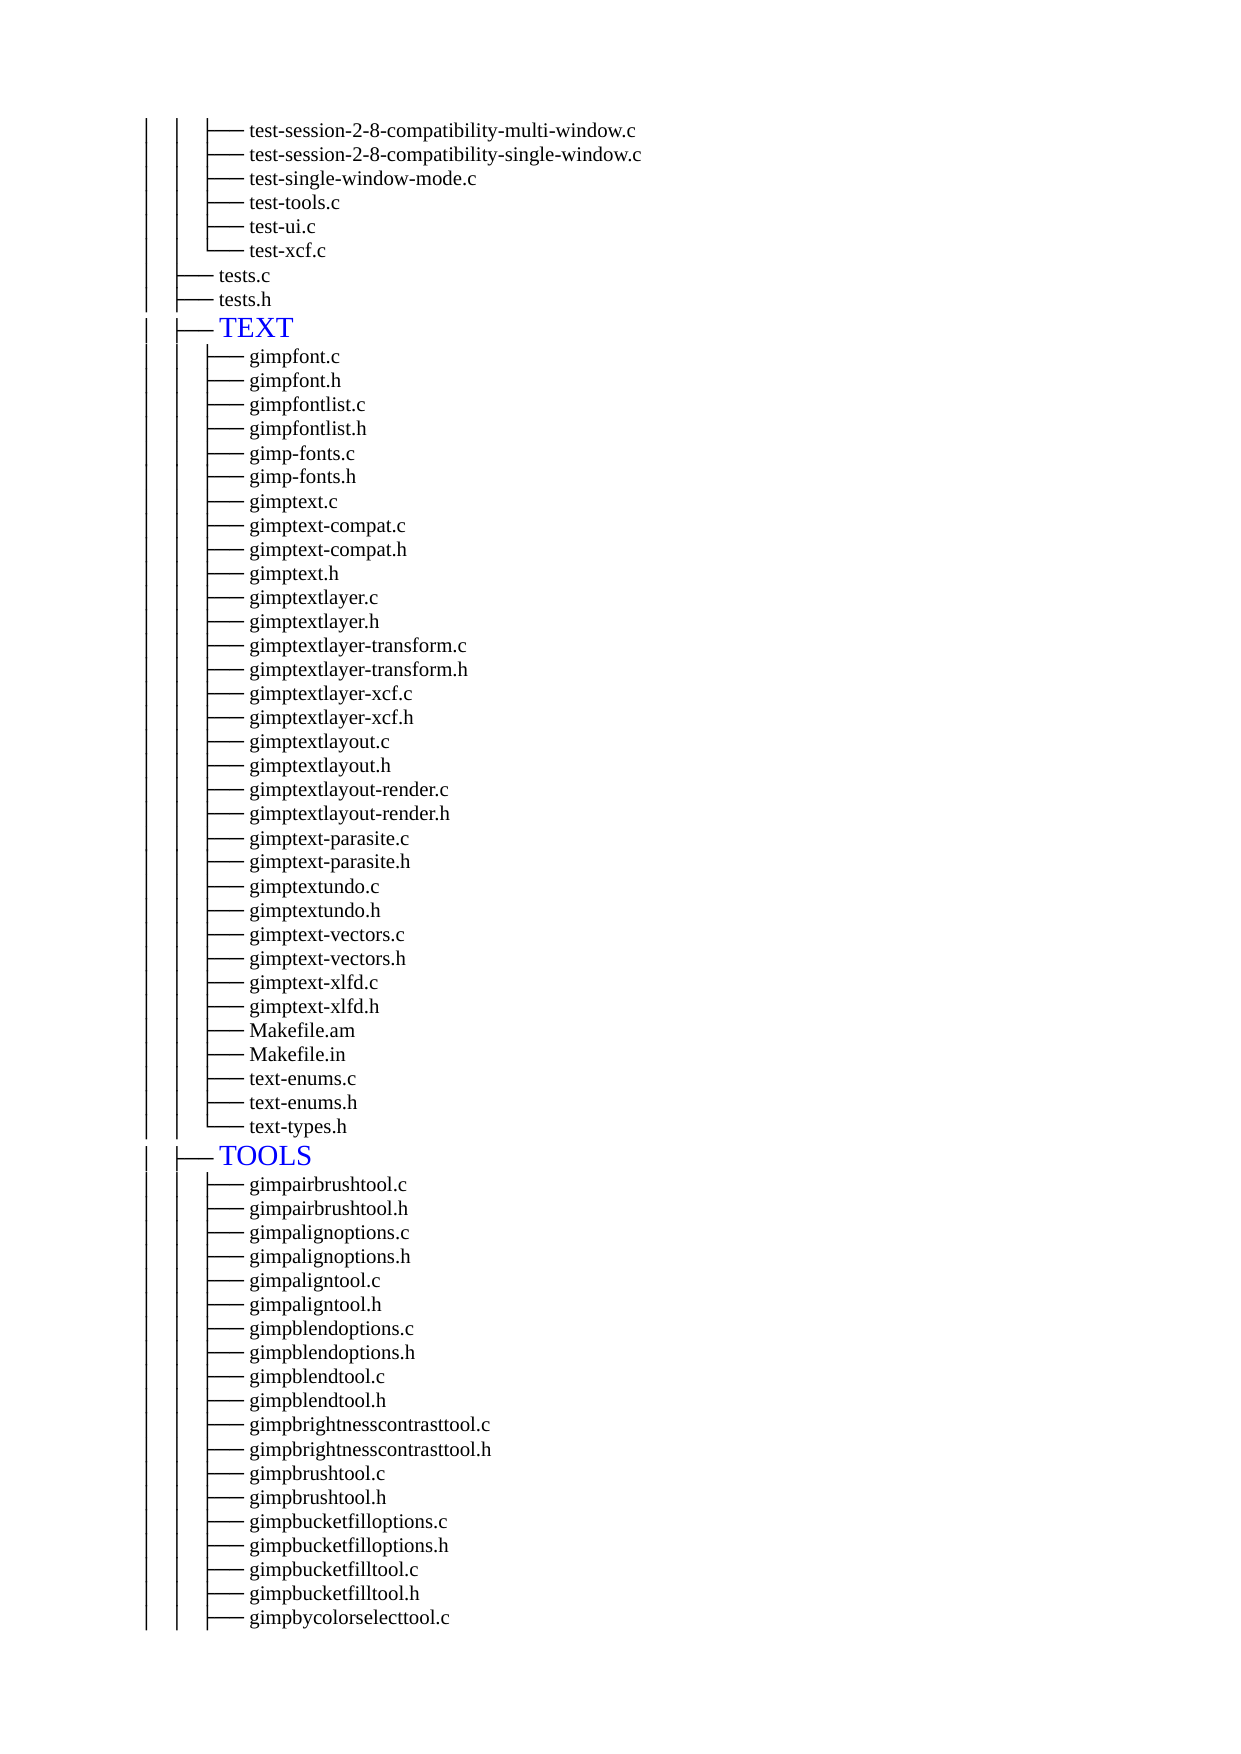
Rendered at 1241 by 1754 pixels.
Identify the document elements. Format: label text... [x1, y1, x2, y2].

text │ │ ├── gimpbycolorselecttool.c [147, 1605, 176, 1629]
text │ │ ├── gimpbucketfilloptions.c [208, 1509, 1122, 1533]
text │ │ ├── gimptextlayer-xcf.h [208, 705, 1122, 729]
text │ │ ├── gimptextlayout-render.c [208, 777, 1122, 801]
text │ │ ├── test-session-2-8-compatibility-multi-window.c [208, 118, 1122, 142]
text │ │ ├── gimpblendoptions.c [208, 1316, 1122, 1340]
text │ │ ├── Makefile.am [147, 1018, 176, 1042]
text │ │ ├── gimpaligntool.c [118, 1268, 146, 1292]
text │ │ ├── gimptext-xlfd.h [208, 994, 1122, 1018]
text │ │ ├── gimptext-parasite.c [177, 825, 207, 849]
text │ │ ├── gimptext-compat.c [147, 513, 176, 537]
text │ │ ├── gimptext.h [208, 561, 1122, 585]
text │ │ ├── test-tools.c [208, 190, 1122, 214]
text │ │ ├── gimptextundo.c [177, 873, 207, 898]
text │ │ ├── gimpfont.h [147, 368, 176, 392]
text │ │ ├── gimptextlayout-render.h [118, 801, 146, 825]
text │ │ └── text-types.h [118, 1114, 146, 1138]
text │ │ ├── text-enums.h [118, 1090, 146, 1114]
text │ │ ├── gimptext-xlfd.c [147, 970, 176, 994]
text │ ├── TEXT [118, 311, 1122, 344]
text │ │ ├── gimptext.h [118, 561, 146, 585]
text │ │ ├── gimpbrushtool.c [118, 1461, 146, 1484]
text │ │ ├── test-ui.c [118, 214, 146, 238]
text │ │ ├── text-enums.c [177, 1066, 207, 1090]
text │ │ ├── gimpbrightnesscontrasttool.h [147, 1436, 176, 1461]
text │ │ ├── gimpbrushtool.h [147, 1484, 176, 1509]
text │ │ ├── gimptext-parasite.h [177, 849, 207, 873]
text │ │ ├── gimptextlayer-xcf.c [208, 681, 1122, 705]
text │ │ ├── gimptextlayer-xcf.h [118, 705, 146, 729]
text │ │ └── test-xcf.c [118, 238, 146, 262]
text │ │ ├── gimpbucketfilltool.h [208, 1581, 1122, 1605]
text │ │ ├── gimptext-xlfd.h [147, 994, 176, 1018]
text │ │ ├── gimpairbrushtool.c [208, 1172, 1122, 1196]
text │ │ ├── gimpblendoptions.c [118, 1316, 146, 1340]
text │ │ ├── gimptextlayer-xcf.h [177, 705, 207, 729]
text │ │ ├── gimptext-vectors.h [177, 946, 207, 970]
text │ │ ├── gimpbucketfilloptions.c [177, 1509, 207, 1533]
text │ │ ├── gimpbrushtool.h [177, 1484, 207, 1509]
text │ │ ├── Makefile.in [177, 1042, 207, 1066]
text │ │ ├── gimpbucketfilltool.c [147, 1557, 176, 1581]
text │ │ ├── gimpalignoptions.h [208, 1244, 1122, 1268]
text │ │ ├── gimptext-compat.c [208, 513, 1122, 537]
text │ │ ├── gimptext-parasite.c [208, 825, 1122, 849]
text │ │ ├── gimpfont.h [208, 368, 1122, 392]
text │ │ ├── gimptextlayout-render.c [118, 777, 146, 801]
text │ │ ├── gimpairbrushtool.c [177, 1172, 207, 1196]
text │ │ ├── gimpbucketfilltool.c [208, 1557, 1122, 1581]
text │ │ ├── gimp-fonts.c [208, 440, 1122, 464]
text │ ├── tests.c [147, 262, 176, 287]
text │ │ ├── gimptextlayer-xcf.c [177, 681, 207, 705]
text │ │ ├── gimptext-vectors.c [208, 922, 1122, 946]
text │ │ ├── gimptextlayer.h [177, 609, 207, 633]
text │ │ ├── gimptextlayer-transform.h [208, 657, 1122, 681]
text │ │ ├── gimptextlayer-transform.h [118, 657, 146, 681]
text │ │ ├── gimpbrushtool.c [208, 1461, 1122, 1484]
text │ │ ├── gimptext-vectors.c [118, 922, 146, 946]
text │ │ ├── gimpbucketfilloptions.h [147, 1533, 176, 1557]
text │ │ ├── text-enums.c [208, 1066, 1122, 1090]
text │ │ ├── gimpaligntool.h [177, 1292, 207, 1316]
text │ │ ├── gimptextlayer.c [208, 585, 1122, 609]
text │ │ ├── gimptext-vectors.h [147, 946, 176, 970]
text │ │ ├── gimpblendoptions.c [147, 1316, 176, 1340]
text │ │ ├── gimp-fonts.h [118, 464, 146, 488]
text │ │ ├── Makefile.am [118, 1018, 146, 1042]
text │ │ ├── gimpairbrushtool.h [118, 1196, 146, 1220]
text │ │ ├── gimptext-compat.h [177, 537, 207, 561]
text │ │ ├── gimptextlayout-render.h [147, 801, 176, 825]
text │ │ ├── gimptext.h [147, 561, 176, 585]
text │ │ ├── gimptext-compat.c [118, 513, 146, 537]
text │ │ ├── gimpairbrushtool.h [147, 1196, 176, 1220]
text │ │ ├── gimpblendtool.c [208, 1364, 1122, 1388]
text │ │ ├── gimptextlayout-render.h [177, 801, 207, 825]
text │ │ ├── test-tools.c [177, 190, 207, 214]
text │ │ ├── gimptextlayer-xcf.h [147, 705, 176, 729]
text │ │ ├── gimptextlayer.c [118, 585, 146, 609]
text │ │ ├── gimptextlayer-transform.h [147, 657, 176, 681]
text │ │ ├── gimptextlayout-render.c [177, 777, 207, 801]
text │ │ ├── gimpbucketfilloptions.h [177, 1533, 207, 1557]
text │ │ ├── gimptextlayer-transform.c [147, 633, 176, 657]
text │ │ ├── gimptext.c [147, 488, 176, 513]
text │ │ ├── gimpblendoptions.h [177, 1340, 207, 1364]
text │ │ ├── gimpalignoptions.h [147, 1244, 176, 1268]
text │ ├── tests.h [118, 287, 146, 311]
text │ │ ├── gimptext.c [208, 488, 1122, 513]
text │ │ ├── gimpbucketfilltool.h [147, 1581, 176, 1605]
text │ │ ├── gimp-fonts.c [177, 440, 207, 464]
text │ │ ├── gimptext-parasite.c [147, 825, 176, 849]
text │ │ ├── gimptext-vectors.h [208, 946, 1122, 970]
text │ │ ├── gimpaligntool.h [118, 1292, 146, 1316]
text │ │ ├── gimptext-compat.c [177, 513, 207, 537]
text │ │ ├── gimpbrushtool.c [147, 1461, 176, 1484]
text │ │ ├── gimpblendoptions.h [118, 1340, 146, 1364]
text │ │ ├── gimpblendtool.h [147, 1388, 176, 1412]
text │ │ ├── Makefile.am [208, 1018, 1122, 1042]
text │ │ ├── gimpbucketfilloptions.h [208, 1533, 1122, 1557]
text │ │ ├── test-tools.c [147, 190, 176, 214]
text │ │ ├── gimptext-compat.h [118, 537, 146, 561]
text │ │ ├── gimpblendtool.c [147, 1364, 176, 1388]
text │ │ ├── gimpbycolorselecttool.c [177, 1605, 207, 1629]
text │ │ ├── gimptext-vectors.c [177, 922, 207, 946]
text │ │ ├── gimp-fonts.h [147, 464, 176, 488]
text │ │ ├── gimptext-xlfd.c [177, 970, 207, 994]
text │ │ ├── gimptextlayer.h [208, 609, 1122, 633]
text │ │ ├── gimptextlayout.c [118, 729, 146, 753]
text │ │ ├── gimpbrushtool.c [177, 1461, 207, 1484]
text │ │ ├── gimpairbrushtool.h [208, 1196, 1122, 1220]
text │ │ ├── gimpfontlist.h [118, 416, 146, 440]
text │ │ ├── gimptextlayout.c [147, 729, 176, 753]
text │ │ ├── gimpfont.c [118, 344, 146, 368]
text │ │ ├── gimp-fonts.h [208, 464, 1122, 488]
text │ │ ├── gimpbrightnesscontrasttool.h [208, 1436, 1122, 1461]
text │ │ ├── test-ui.c [208, 214, 1122, 238]
text │ │ ├── gimptextlayer.h [118, 609, 146, 633]
text │ │ ├── gimptextlayout.c [208, 729, 1122, 753]
text │ │ ├── gimptextundo.h [177, 898, 207, 922]
text │ │ ├── gimptextlayout-render.h [208, 801, 1122, 825]
text │ │ ├── gimptextlayout.c [177, 729, 207, 753]
text │ │ ├── gimptext.c [118, 488, 146, 513]
text │ ├── TOOLS [118, 1138, 1122, 1172]
text │ │ ├── gimptextundo.c [118, 873, 146, 898]
text │ │ ├── gimpaligntool.c [208, 1268, 1122, 1292]
text │ │ ├── gimpaligntool.c [147, 1268, 176, 1292]
text │ │ ├── gimpairbrushtool.c [147, 1172, 176, 1196]
text │ │ ├── text-enums.c [147, 1066, 176, 1090]
text │ │ ├── gimpairbrushtool.c [118, 1172, 146, 1196]
text │ │ ├── gimpfont.h [177, 368, 207, 392]
text │ │ ├── text-enums.h [208, 1090, 1122, 1114]
text │ │ ├── gimptext-xlfd.h [177, 994, 207, 1018]
text │ │ ├── gimpblendoptions.c [177, 1316, 207, 1340]
text │ │ ├── gimpblendtool.h [118, 1388, 146, 1412]
text │ │ ├── gimptextundo.h [208, 898, 1122, 922]
text │ │ ├── test-ui.c [177, 214, 207, 238]
text │ │ ├── test-session-2-8-compatibility-single-window.c [208, 142, 1122, 166]
text │ │ ├── gimptextlayer-xcf.c [147, 681, 176, 705]
text │ │ ├── text-enums.h [147, 1090, 176, 1114]
text │ │ ├── gimp-fonts.c [147, 440, 176, 464]
text │ │ ├── gimpbycolorselecttool.c [208, 1605, 1122, 1629]
text │ │ ├── text-enums.h [177, 1090, 207, 1114]
text │ │ ├── gimpblendtool.c [118, 1364, 146, 1388]
text │ │ ├── gimpalignoptions.c [147, 1220, 176, 1244]
text │ │ ├── gimpblendoptions.h [208, 1340, 1122, 1364]
text │ │ ├── gimpfontlist.h [147, 416, 176, 440]
text │ │ ├── gimptext.c [177, 488, 207, 513]
text │ ├── tests.h [147, 287, 176, 311]
text │ │ ├── gimptext-parasite.h [147, 849, 176, 873]
text │ │ ├── Makefile.am [177, 1018, 207, 1042]
text │ │ ├── gimptextlayer.c [147, 585, 176, 609]
text │ │ ├── gimpbrushtool.h [118, 1484, 146, 1509]
text │ │ ├── gimpblendtool.h [177, 1388, 207, 1412]
text │ │ ├── gimptextlayer-transform.c [208, 633, 1122, 657]
text │ │ ├── gimptextlayer-transform.c [177, 633, 207, 657]
text │ │ ├── gimpfontlist.h [208, 416, 1122, 440]
text │ │ ├── gimp-fonts.c [118, 440, 146, 464]
text │ │ ├── gimpfontlist.c [118, 392, 146, 416]
text │ │ ├── test-single-window-mode.c [147, 166, 176, 190]
text │ │ ├── gimptext-compat.h [208, 537, 1122, 561]
text │ │ ├── gimpfontlist.c [208, 392, 1122, 416]
text │ │ └── text-types.h [177, 1114, 1122, 1138]
text │ │ ├── gimpaligntool.h [147, 1292, 176, 1316]
text │ │ ├── test-tools.c [118, 190, 146, 214]
text │ │ ├── gimptext-parasite.h [118, 849, 146, 873]
text │ │ ├── test-single-window-mode.c [177, 166, 207, 190]
text │ │ ├── gimptext-xlfd.c [208, 970, 1122, 994]
text │ │ ├── gimptextlayout.h [147, 753, 176, 777]
text │ │ ├── gimptext-parasite.c [118, 825, 146, 849]
text │ │ └── text-types.h [147, 1114, 176, 1138]
text │ │ ├── gimptextlayer.c [177, 585, 207, 609]
text │ │ ├── gimptext-xlfd.c [118, 970, 146, 994]
text │ │ ├── gimpbucketfilltool.h [177, 1581, 207, 1605]
text │ │ ├── gimptextundo.h [147, 898, 176, 922]
text │ │ ├── gimpairbrushtool.h [177, 1196, 207, 1220]
text │ │ ├── gimpfont.h [118, 368, 146, 392]
text │ │ ├── gimpfontlist.h [177, 416, 207, 440]
text │ │ ├── gimpalignoptions.c [208, 1220, 1122, 1244]
text │ ├── tests.c [118, 262, 146, 287]
text │ │ ├── gimpaligntool.c [177, 1268, 207, 1292]
text │ │ ├── gimptext-vectors.h [118, 946, 146, 970]
text │ │ ├── gimpfontlist.c [177, 392, 207, 416]
text │ │ ├── Makefile.in [118, 1042, 146, 1066]
text │ │ ├── test-single-window-mode.c [118, 166, 146, 190]
text │ │ ├── test-ui.c [147, 214, 176, 238]
text │ │ ├── gimpalignoptions.c [118, 1220, 146, 1244]
text │ │ ├── gimpbucketfilltool.h [118, 1581, 146, 1605]
text │ │ ├── gimptextlayout.h [118, 753, 146, 777]
text │ ├── tests.h [177, 287, 1122, 311]
text │ │ ├── gimptext-compat.h [147, 537, 176, 561]
text │ │ ├── gimpalignoptions.h [118, 1244, 146, 1268]
text │ │ ├── gimp-fonts.h [177, 464, 207, 488]
text │ │ └── test-xcf.c [147, 238, 176, 262]
text │ │ ├── Makefile.in [147, 1042, 176, 1066]
text │ │ ├── gimptextlayout-render.c [147, 777, 176, 801]
text │ │ ├── gimpbucketfilloptions.c [147, 1509, 176, 1533]
text │ │ └── test-xcf.c [177, 238, 1122, 262]
text │ │ ├── gimptextlayout.h [208, 753, 1122, 777]
text │ │ ├── gimptext-parasite.h [208, 849, 1122, 873]
text │ │ ├── gimpbrightnesscontrasttool.h [177, 1436, 207, 1461]
text │ │ ├── gimpbucketfilloptions.h [118, 1533, 146, 1557]
text │ │ ├── gimpbrightnesscontrasttool.c [208, 1412, 1122, 1436]
text │ │ ├── gimpblendtool.c [177, 1364, 207, 1388]
text │ │ ├── gimptextundo.h [118, 898, 146, 922]
text │ │ ├── gimpbrightnesscontrasttool.c [177, 1412, 207, 1436]
text │ │ ├── gimpfontlist.c [147, 392, 176, 416]
text │ │ ├── gimpbucketfilltool.c [177, 1557, 207, 1581]
text │ │ ├── gimptextlayer-transform.c [118, 633, 146, 657]
text │ │ ├── gimptextundo.c [147, 873, 176, 898]
text │ │ ├── gimptextlayer.h [147, 609, 176, 633]
text │ │ ├── gimpfont.c [177, 344, 207, 368]
text │ │ ├── gimptext-vectors.c [147, 922, 176, 946]
text │ │ ├── gimpbycolorselecttool.c [118, 1605, 146, 1629]
text │ │ ├── gimptextlayout.h [177, 753, 207, 777]
text │ │ ├── gimpbucketfilloptions.c [118, 1509, 146, 1533]
text │ │ ├── gimpfont.c [147, 344, 176, 368]
text │ │ ├── gimpalignoptions.c [177, 1220, 207, 1244]
text │ ├── tests.c [177, 262, 1122, 287]
text │ │ ├── gimptextlayer-transform.h [177, 657, 207, 681]
text │ │ ├── gimpaligntool.h [208, 1292, 1122, 1316]
text │ │ ├── gimpblendoptions.h [147, 1340, 176, 1364]
text │ │ ├── gimptextlayer-xcf.c [118, 681, 146, 705]
text │ │ ├── gimpbrushtool.h [208, 1484, 1122, 1509]
text │ │ ├── gimpbucketfilltool.c [118, 1557, 146, 1581]
text │ │ ├── gimptext-xlfd.h [118, 994, 146, 1018]
text │ │ ├── gimptextundo.c [208, 873, 1122, 898]
text │ │ ├── Makefile.in [208, 1042, 1122, 1066]
text │ │ ├── gimpfont.c [208, 344, 1122, 368]
text │ │ ├── gimptext.h [177, 561, 207, 585]
text │ │ ├── text-enums.c [118, 1066, 146, 1090]
text │ │ ├── test-single-window-mode.c [208, 166, 1122, 190]
text │ │ ├── gimpblendtool.h [208, 1388, 1122, 1412]
text │ │ ├── gimpalignoptions.h [177, 1244, 207, 1268]
